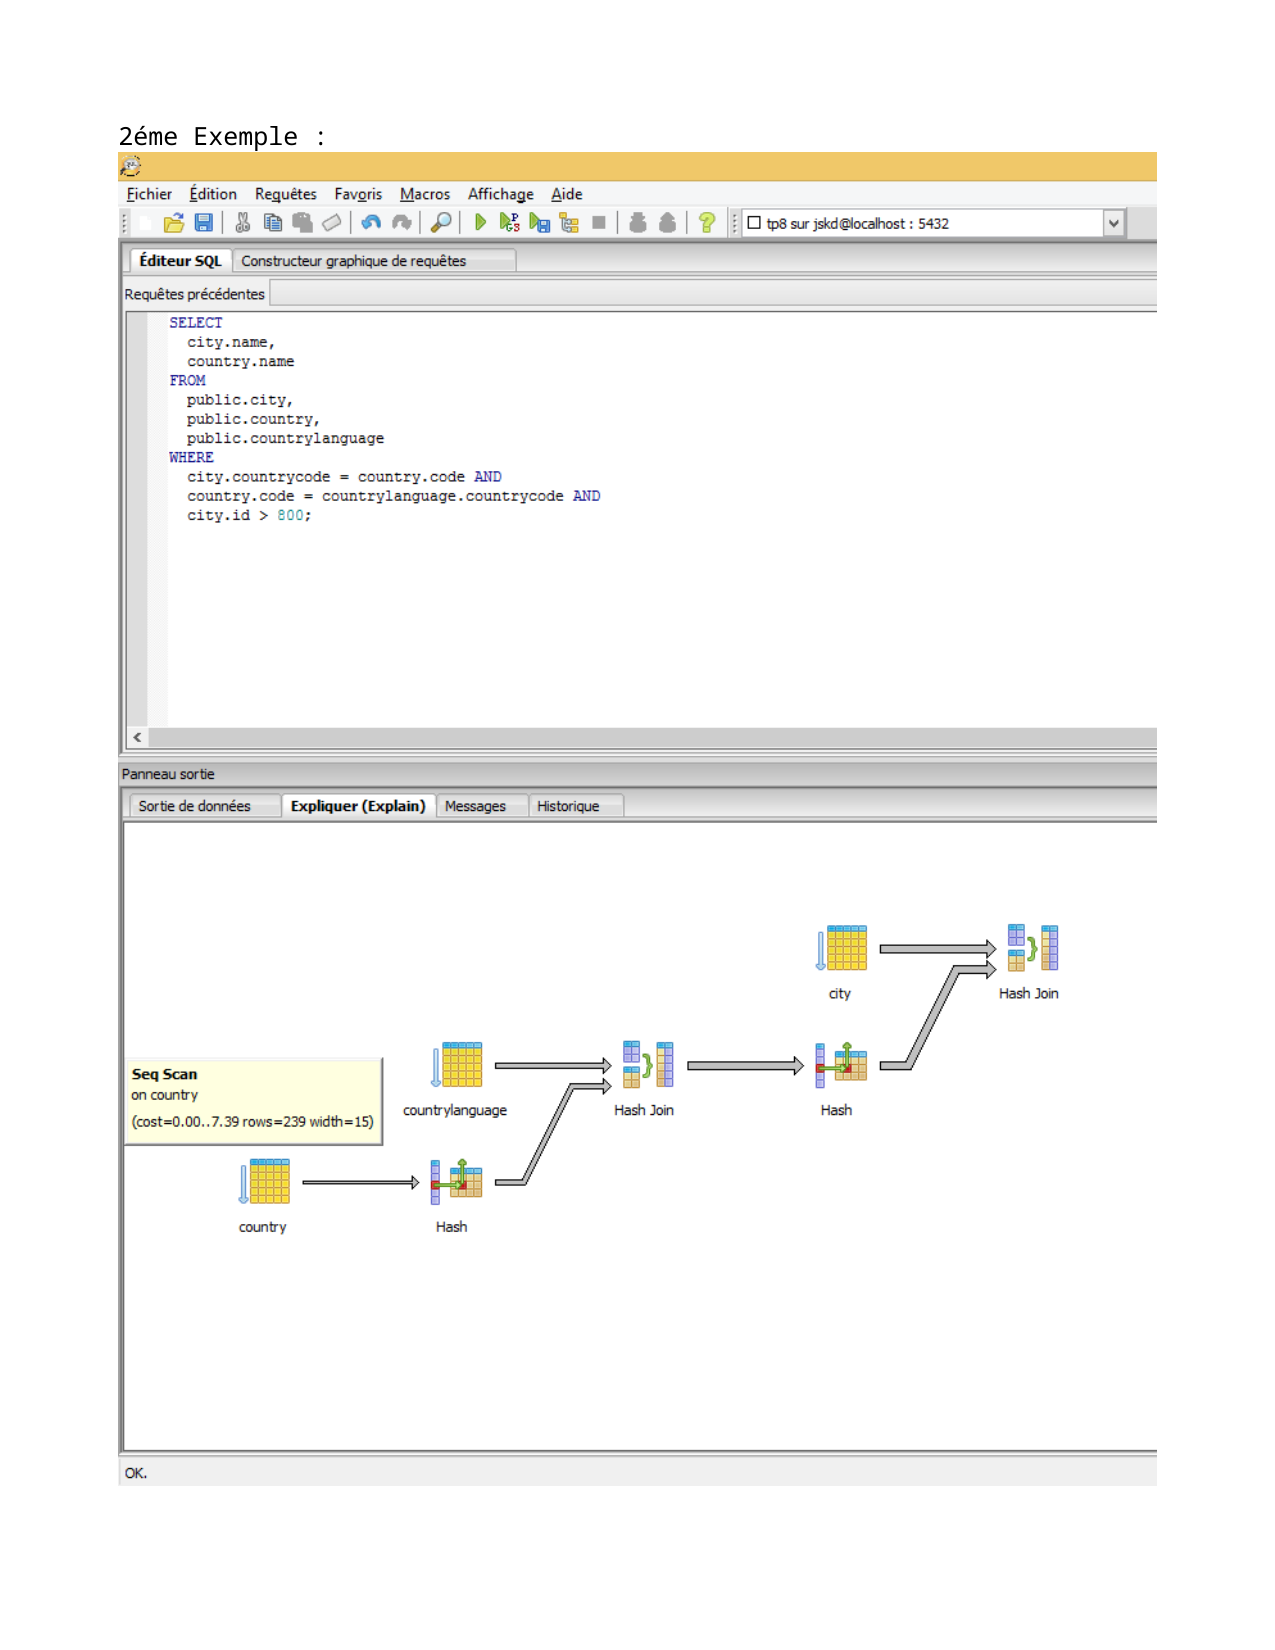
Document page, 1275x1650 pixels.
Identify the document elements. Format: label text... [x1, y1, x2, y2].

picture [118, 152, 1157, 1486]
text 2éme Exemple : [118, 118, 1157, 152]
